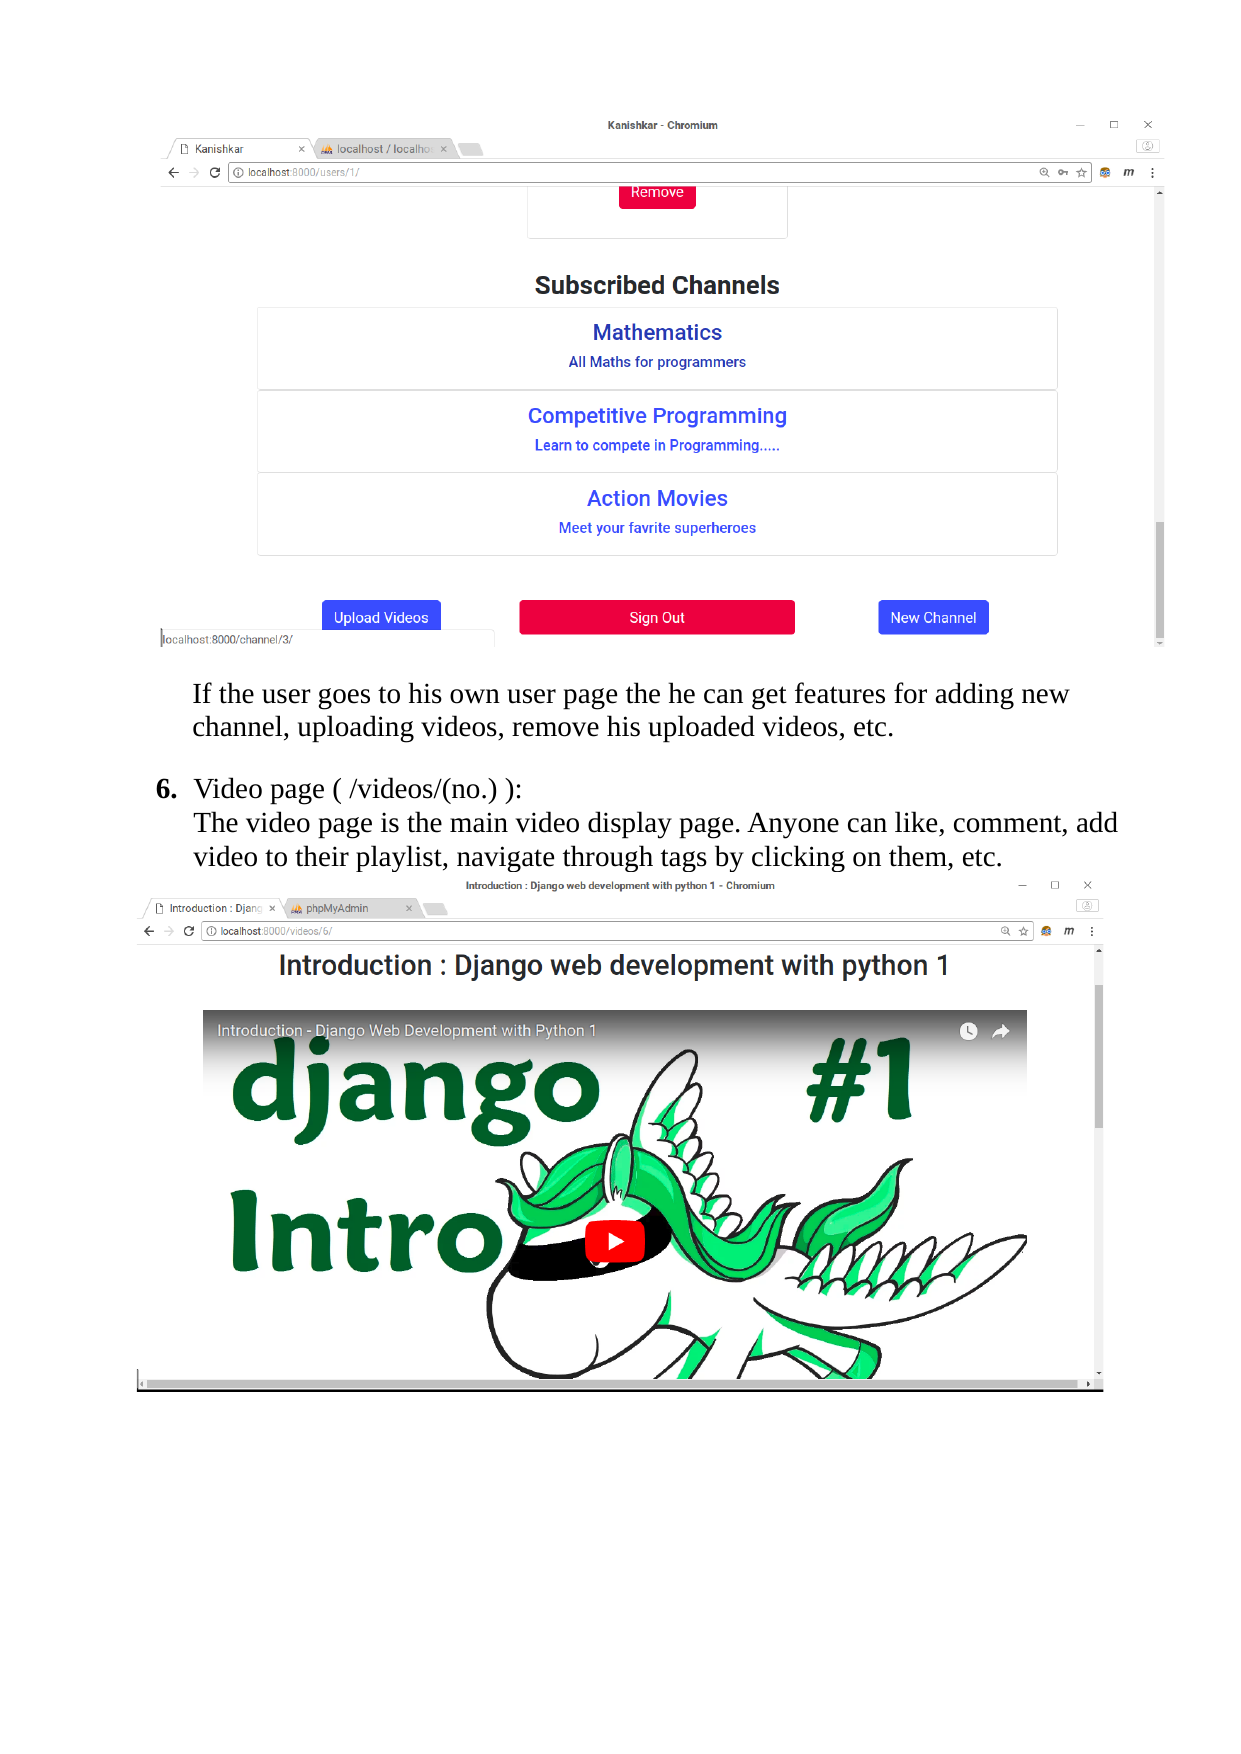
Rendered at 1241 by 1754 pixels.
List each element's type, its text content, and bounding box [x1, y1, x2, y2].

picture [136, 872, 1104, 1392]
list The video page is the main video display page. Anyone can like, comment, add video to their playlist, navigate through tags by clicking on them, etc. [156, 805, 1122, 872]
text If the user goes to his own user page the he can get features for adding new channel, uploading videos, remove his uploaded videos, etc. [118, 676, 1122, 743]
picture [160, 112, 1165, 647]
list Video page ( /videos/(no.) ): [156, 772, 1122, 805]
